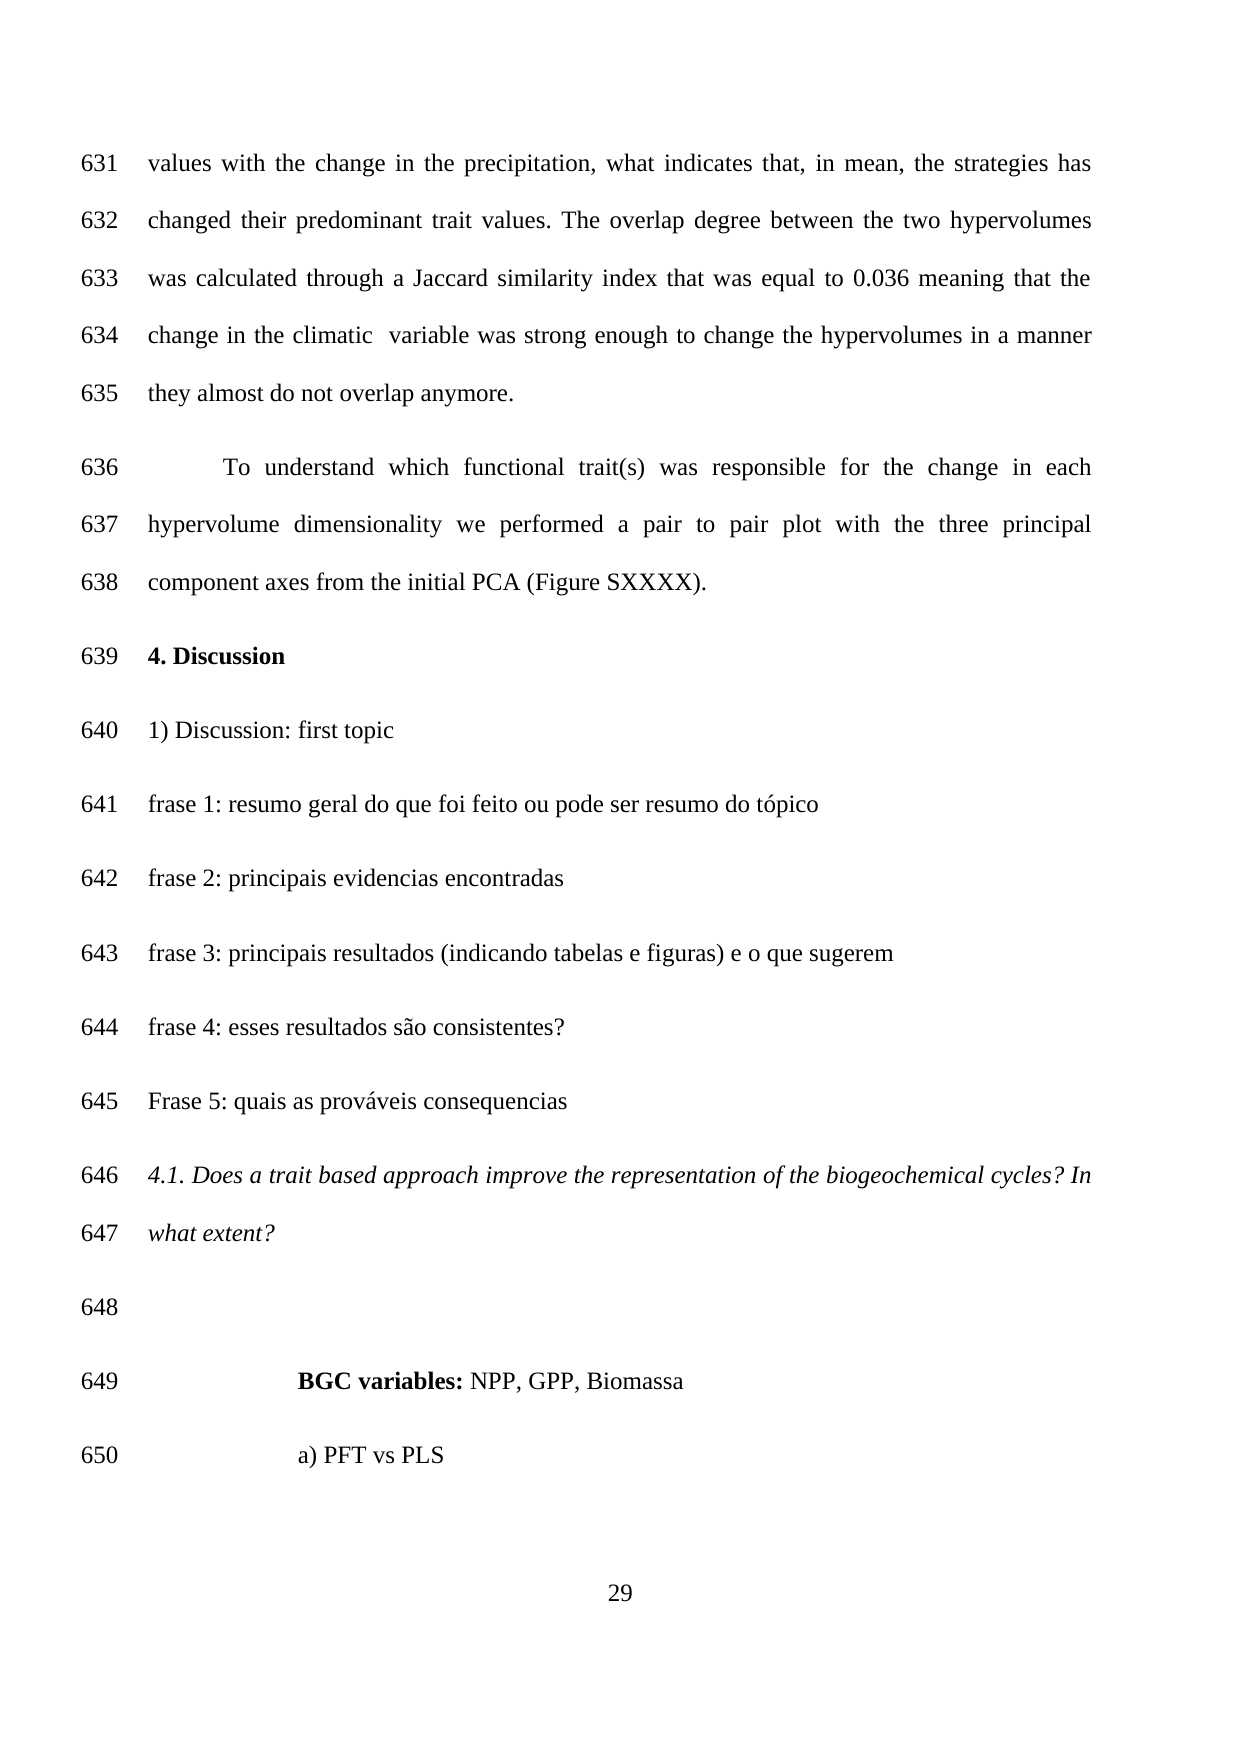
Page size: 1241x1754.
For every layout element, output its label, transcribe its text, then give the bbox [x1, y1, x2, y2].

list a) PFT vs PLS [260, 1440, 1093, 1469]
text values with the change in the precipitation, what indicates that, in mean, the strategies has changed their predominant trait values. The overlap degree between the two hypervolumes was calculated through a Jaccard similarity index that was equal to 0.036 meaning that the change in the climatic variable was strong enough to change the hypervolumes in a manner they almost do not overlap anymore. [148, 148, 1093, 406]
text 1) Discussion: first topic [148, 715, 1093, 744]
text frase 1: resumo geral do que foi feito ou pode ser resumo do tópico [148, 789, 1093, 818]
text To understand which functional trait(s) was responsible for the change in each hypervolume dimensionality we performed a pair to pair plot with the three principal component axes from the initial PCA (Figure SXXXX). [148, 452, 1093, 596]
text frase 2: principais evidencias encontradas [148, 863, 1093, 892]
text Frase 5: quais as prováveis consequencias [148, 1086, 1093, 1115]
text frase 3: principais resultados (indicando tabelas e figuras) e o que sugerem [148, 938, 1093, 966]
text frase 4: esses resultados são consistentes? [148, 1012, 1093, 1041]
list BGC variables: NPP, GPP, Biomassa [260, 1366, 1093, 1395]
text 4.1. Does a trait based approach improve the representation of the biogeochemical cycles? In what extent? [148, 1160, 1093, 1246]
text 4. Discussion [148, 641, 1093, 670]
